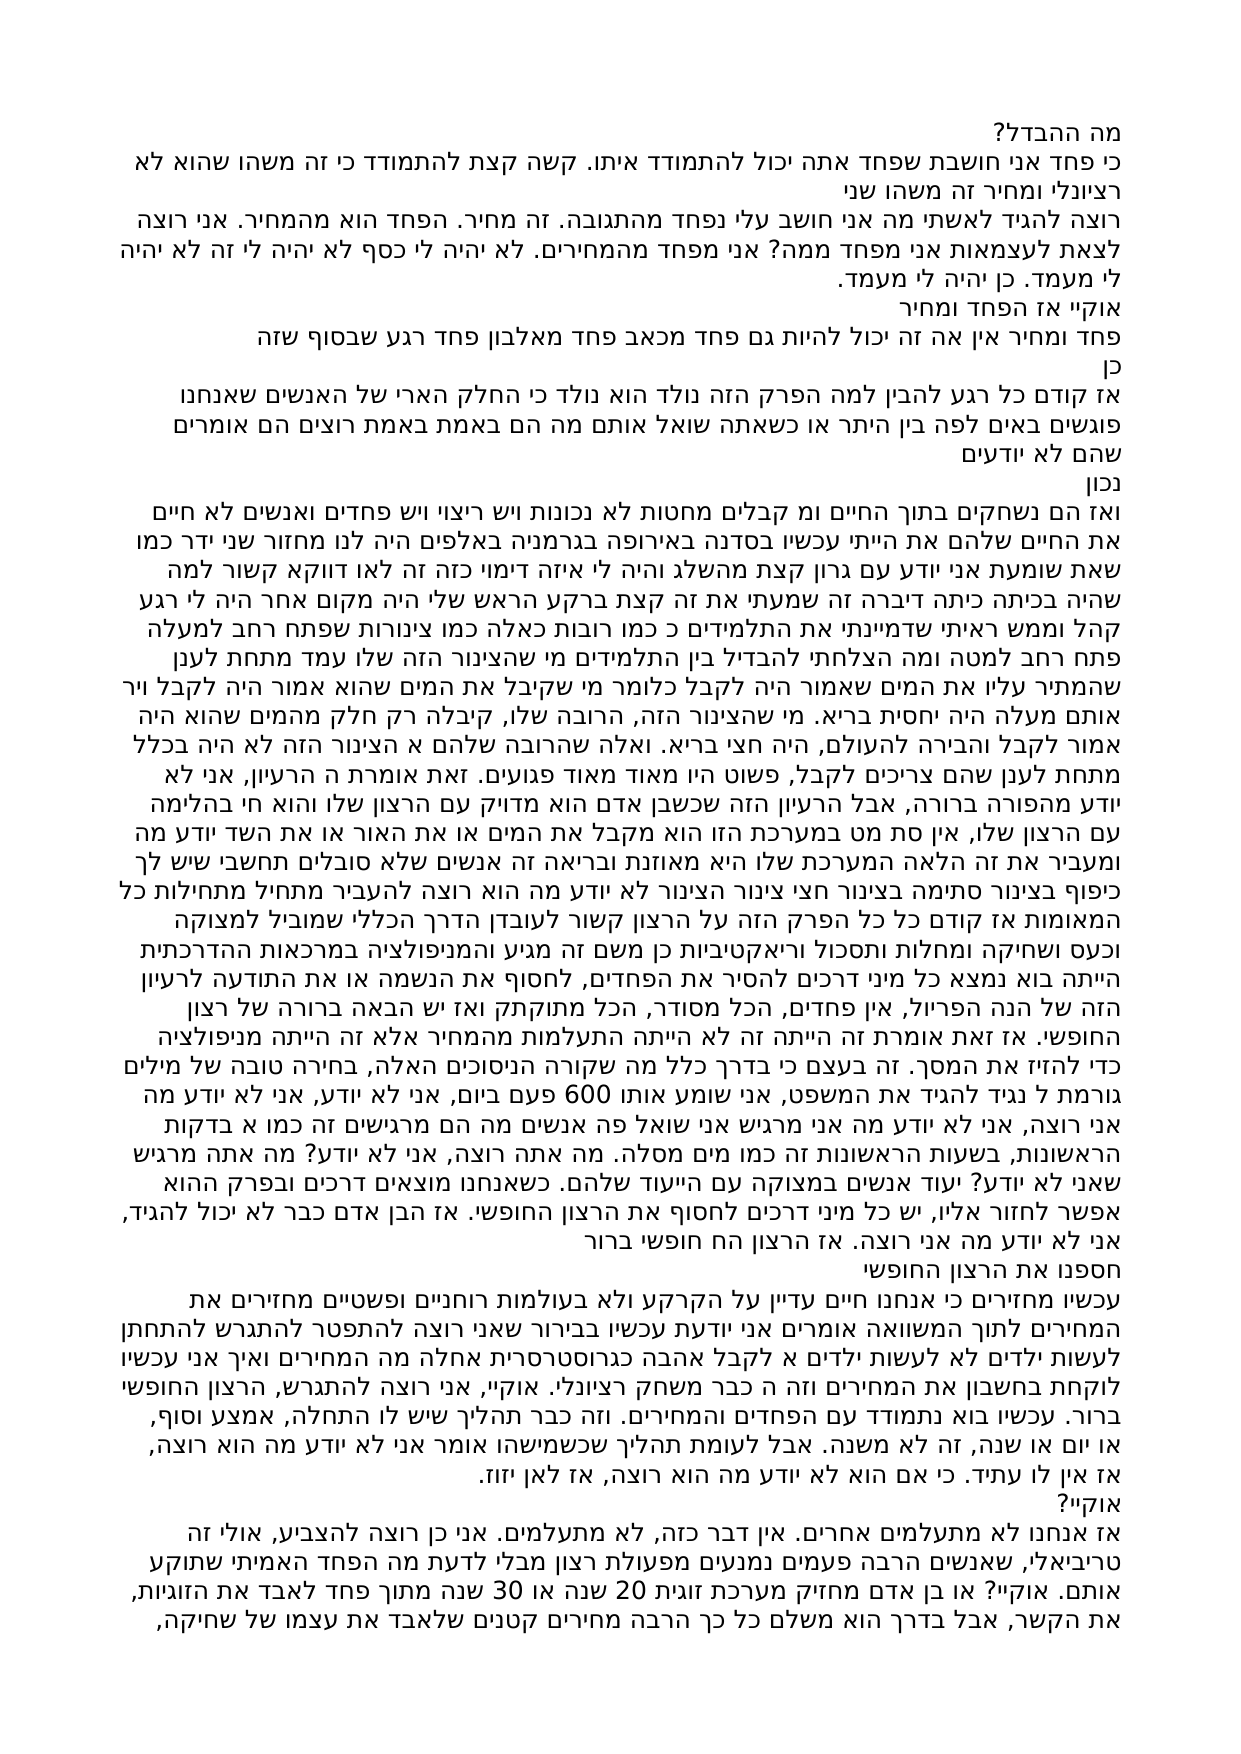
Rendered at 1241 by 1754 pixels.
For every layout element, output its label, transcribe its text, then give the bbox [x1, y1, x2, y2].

text אז אנחנו לא מתעלמים אחרים. אין דבר כזה, לא מתעלמים. אני כן רוצה להצביע, אולי זה טריביאלי, שאנשים הרבה פעמים נמנעים מפעולת רצון מבלי לדעת מה הפחד האמיתי שתוקע אותם. אוקיי? או בן אדם מחזיק מערכת זוגית 20 שנה או 30 שנה מתוך פחד לאבד את הזוגיות, את הקשר, אבל בדרך הוא משלם כל כך הרבה מחירים קטנים שלאבד את עצמו של שחיקה, של תסכול, של קונפליקטים, של מריבות, שכשבסוף אנחנו סוחמים את סך כל המחירים שהוא שלם ב-20 שנה, יוצא לך אברסט לעומת גבעת אולגה שיוצאת לך בפחד המקורי שאתה פחדת ממנו, ואת זה אנשים מפספים, מעדיפים כל יום לצבור עוד גבעה ועוד גיבעה ולא תמיד מצליחים להבין את המחיר. ו למה אנשים בעצם הרבה פעמים מצליחים כן לעשות פה כמעט תמיד תנועה בתוך הסדנאות כי מובן להם מלא המחיר של ההתנהגות הנוכחית שלהם של האסטרטגיות ילדות שלהם של הדר הבחירה שלהם זה לא רק שלא מרגיש לי סבבה כרגע אתה רואה בדיוק מה המחיר שזה שאתה לא נה מעניין לעצמך לא אותנטי, לא עובד עם הרצון החופשי, לא חי בשלום עם עצמך. [118, 1518, 1122, 1635]
text ואז הם נשחקים בתוך החיים ומ קבלים מחטות לא נכונות ויש ריצוי ויש פחדים ואנשים לא חיים את החיים שלהם את הייתי עכשיו בסדנה באירופה בגרמניה באלפים היה לנו מחזור שני ידר כמו שאת שומעת אני יודע עם גרון קצת מהשלג והיה לי איזה דימוי כזה זה לאו דווקא קשור למה שהיה בכיתה כיתה דיברה זה שמעתי את זה קצת ברקע הראש שלי היה מקום אחר היה לי רגע קהל וממש ראיתי שדמיינתי את התלמידים כ כמו רובות כאלה כמו צינורות שפתח רחב למעלה פתח רחב למטה ומה הצלחתי להבדיל בין התלמידים מי שהצינור הזה שלו עמד מתחת לענן שהמתיר עליו את המים שאמור היה לקבל כלומר מי שקיבל את המים שהוא אמור היה לקבל ויר אותם מעלה היה יחסית בריא. מי שהצינור הזה, הרובה שלו, קיבלה רק חלק מהמים שהוא היה אמור לקבל והבירה להעולם, היה חצי בריא. ואלה שהרובה שלהם א הצינור הזה לא היה בכלל מתחת לענן שהם צריכים לקבל, פשוט היו מאוד מאוד פגועים. זאת אומרת ה הרעיון, אני לא יודע מהפורה ברורה, אבל הרעיון הזה שכשבן אדם הוא מדויק עם הרצון שלו והוא חי בהלימה עם הרצון שלו, אין סת מט במערכת הזו הוא מקבל את המים או את האור או את השד יודע מה ומעביר את זה הלאה המערכת שלו היא מאוזנת ובריאה זה אנשים שלא סובלים תחשבי שיש לך כיפוף בצינור סתימה בצינור חצי צינור הצינור לא יודע מה הוא רוצה להעביר מתחיל מתחילות כל המאומות אז קודם כל כל הפרק הזה על הרצון קשור לעובדן הדרך הכללי שמוביל למצוקה וכעס ושחיקה ומחלות ותסכול וריאקטיביות כן משם זה מגיע והמניפולציה במרכאות ההדרכתית הייתה בוא נמצא כל מיני דרכים להסיר את הפחדים, לחסוף את הנשמה או את התודעה לרעיון הזה של הנה הפריול, אין פחדים, הכל מסודר, הכל מתוקתק ואז יש הבאה ברורה של רצון החופשי. אז זאת אומרת זה הייתה זה לא הייתה התעלמות מהמחיר אלא זה הייתה מניפולציה כדי להזיז את המסך. זה בעצם כי בדרך כלל מה שקורה הניסוכים האלה, בחירה טובה של מילים גורמת ל נגיד להגיד את המשפט, אני שומע אותו 600 פעם ביום, אני לא יודע, אני לא יודע מה אני רוצה, אני לא יודע מה אני מרגיש אני שואל פה אנשים מה הם מרגישים זה כמו א בדקות הראשונות, בשעות הראשונות זה כמו מים מסלה. מה אתה רוצה, אני לא יודע? מה אתה מרגיש שאני לא יודע? יעוד אנשים במצוקה עם הייעוד שלהם. כשאנחנו מוצאים דרכים ובפרק ההוא אפשר לחזור אליו, יש כל מיני דרכים לחסוף את הרצון החופשי. אז הבן אדם כבר לא יכול להגיד, אני לא יודע מה אני רוצה. אז הרצון הח חופשי ברור [118, 497, 1122, 1256]
text עכשיו מחזירים כי אנחנו חיים עדיין על הקרקע ולא בעולמות רוחניים ופשטיים מחזירים את המחירים לתוך המשוואה אומרים אני יודעת עכשיו בבירור שאני רוצה להתפטר להתגרש להתחתן לעשות ילדים לא לעשות ילדים א לקבל אהבה כגרוסטרסרית אחלה מה המחירים ואיך אני עכשיו לוקחת בחשבון את המחירים וזה ה כבר משחק רציונלי. אוקיי, אני רוצה להתגרש, הרצון החופשי ברור. עכשיו בוא נתמודד עם הפחדים והמחירים. וזה כבר תהליך שיש לו התחלה, אמצע וסוף, או יום או שנה, זה לא משנה. אבל לעומת תהליך שכשמישהו אומר אני לא יודע מה הוא רוצה, אז אין לו עתיד. כי אם הוא לא יודע מה הוא רוצה, אז לאן יזוז. [118, 1285, 1122, 1489]
text נכון [118, 468, 1122, 497]
text כי פחד אני חושבת שפחד אתה יכול להתמודד איתו. קשה קצת להתמודד כי זה משהו שהוא לא רציונלי ומחיר זה משהו שני [118, 147, 1122, 206]
text חספנו את הרצון החופשי [118, 1256, 1122, 1285]
text אוקיי אז הפחד ומחיר [118, 293, 1122, 322]
text פחד ומחיר אין אה זה יכול להיות גם פחד מכאב פחד מאלבון פחד רגע שבסוף שזה [118, 322, 1122, 351]
text אז קודם כל רגע להבין למה הפרק הזה נולד הוא נולד כי החלק הארי של האנשים שאנחנו פוגשים באים לפה בין היתר או כשאתה שואל אותם מה הם באמת באמת רוצים הם אומרים שהם לא יודעים [118, 381, 1122, 468]
text כן [118, 351, 1122, 381]
text מה ההבדל? [118, 118, 1122, 147]
text אוקיי? [118, 1489, 1122, 1518]
text רוצה להגיד לאשתי מה אני חושב עלי נפחד מהתגובה. זה מחיר. הפחד הוא מהמחיר. אני רוצה לצאת לעצמאות אני מפחד ממה? אני מפחד מהמחירים. לא יהיה לי כסף לא יהיה לי זה לא יהיה לי מעמד. כן יהיה לי מעמד. [118, 206, 1122, 293]
